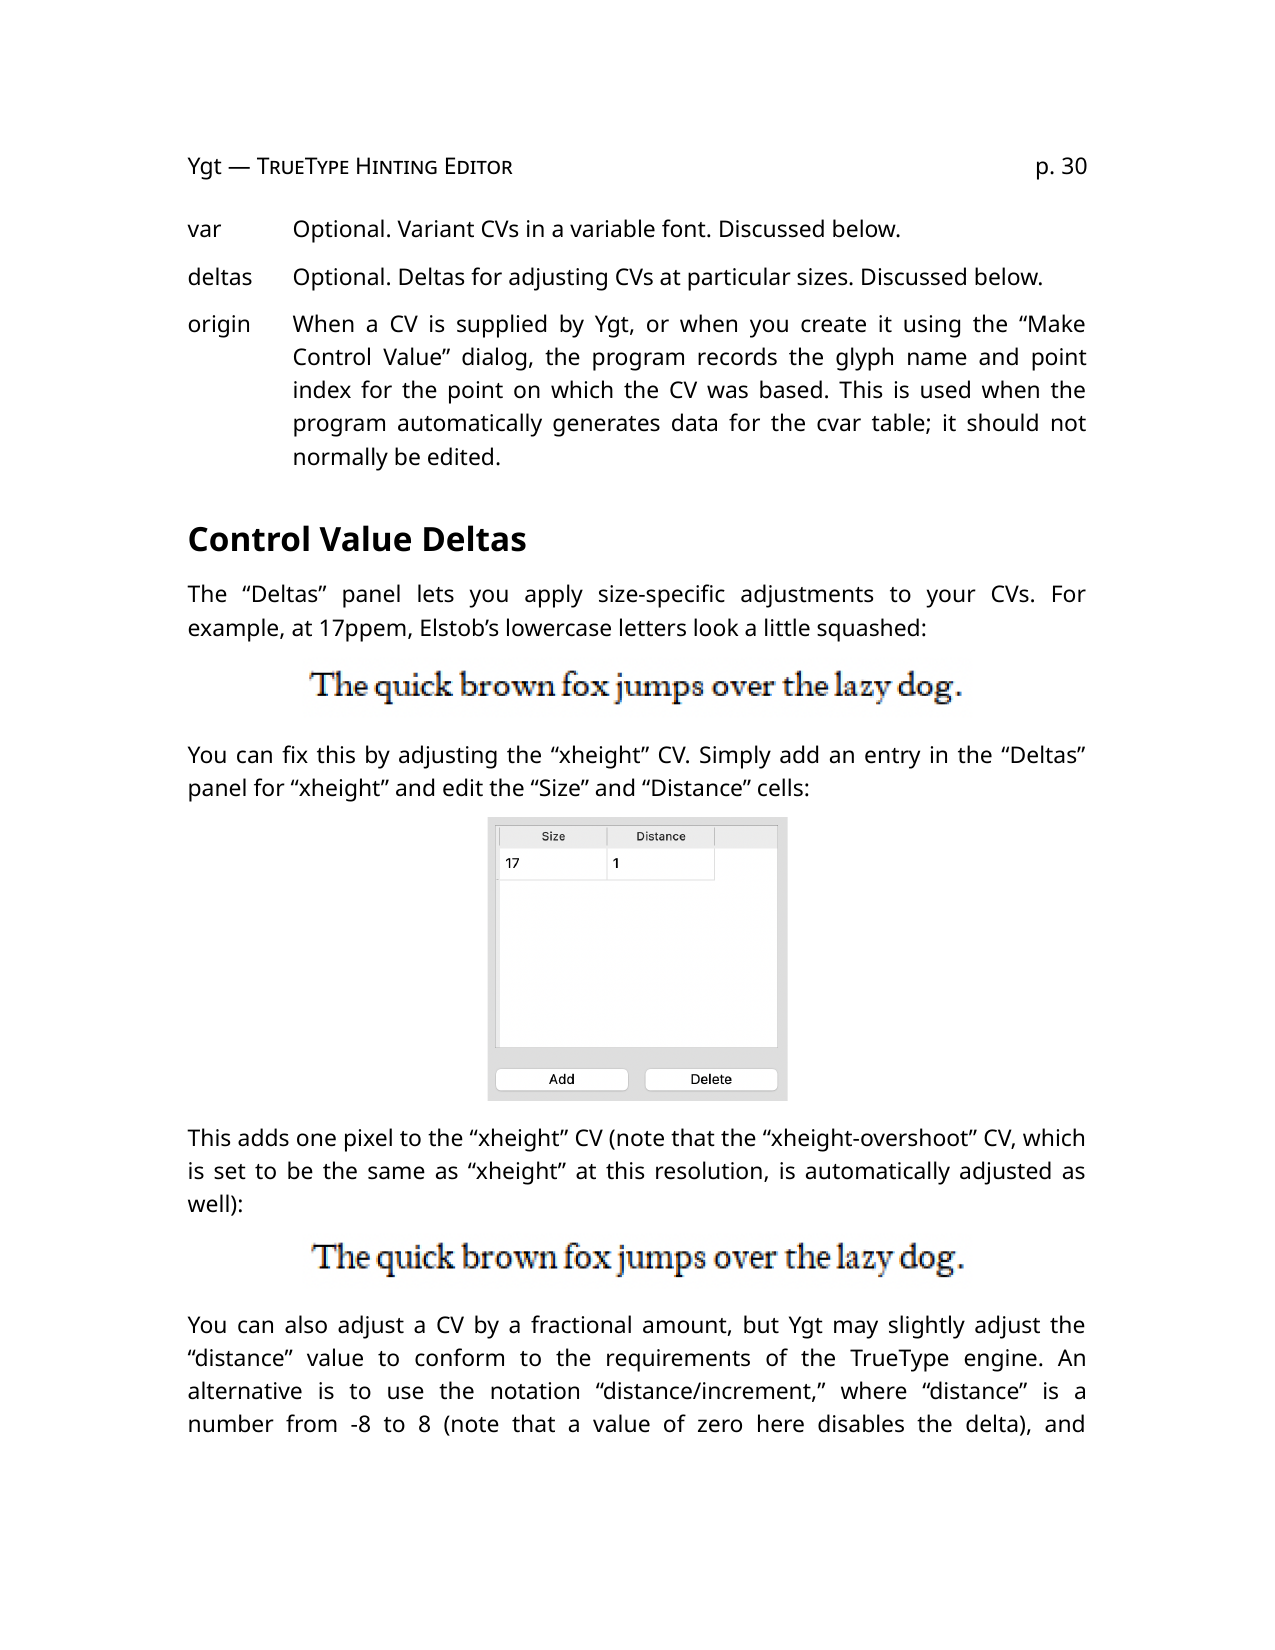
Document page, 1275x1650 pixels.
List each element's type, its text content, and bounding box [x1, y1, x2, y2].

picture [302, 657, 973, 718]
text deltas Optional. Deltas for adjusting CVs at particular sizes. Discussed below. [187, 259, 1087, 292]
subtitle Control Value Deltas [187, 516, 1087, 562]
text origin When a CV is supplied by Ygt, or when you create it using the “Make Control Value” dialog, the program records the glyph name and point index for the point on which the CV was based. This is used when the program automatically generates data for the cvar table; it should not normally be edited. [187, 306, 1087, 472]
text This adds one pixel to the “xheight” CV (note that the “xheight-overshoot” CV, which is set to be the same as “xheight” at this resolution, is automatically adjusted as well): [187, 1120, 1087, 1219]
picture [487, 817, 788, 1101]
picture [302, 1233, 973, 1289]
text You can fix this by adjusting the “xheight” CV. Simply add an entry in the “Deltas” panel for “xheight” and edit the “Size” and “Distance” cells: [187, 737, 1087, 803]
text The “Deltas” panel lets you apply size-specific adjustments to your CVs. For example, at 17ppem, Elstob’s lowercase letters look a little squashed: [187, 577, 1087, 643]
text You can also adjust a CV by a fractional amount, but Ygt may slightly adjust the “distance” value to conform to the requirements of the TrueType engine. An alternative is to use the notation “distance/increment,” where “distance” is a number from -8 to 8 (note that a value of zero here disables the delta), and [187, 1307, 1087, 1439]
text var Optional. Variant CVs in a variable font. Discussed below. [187, 211, 1087, 244]
